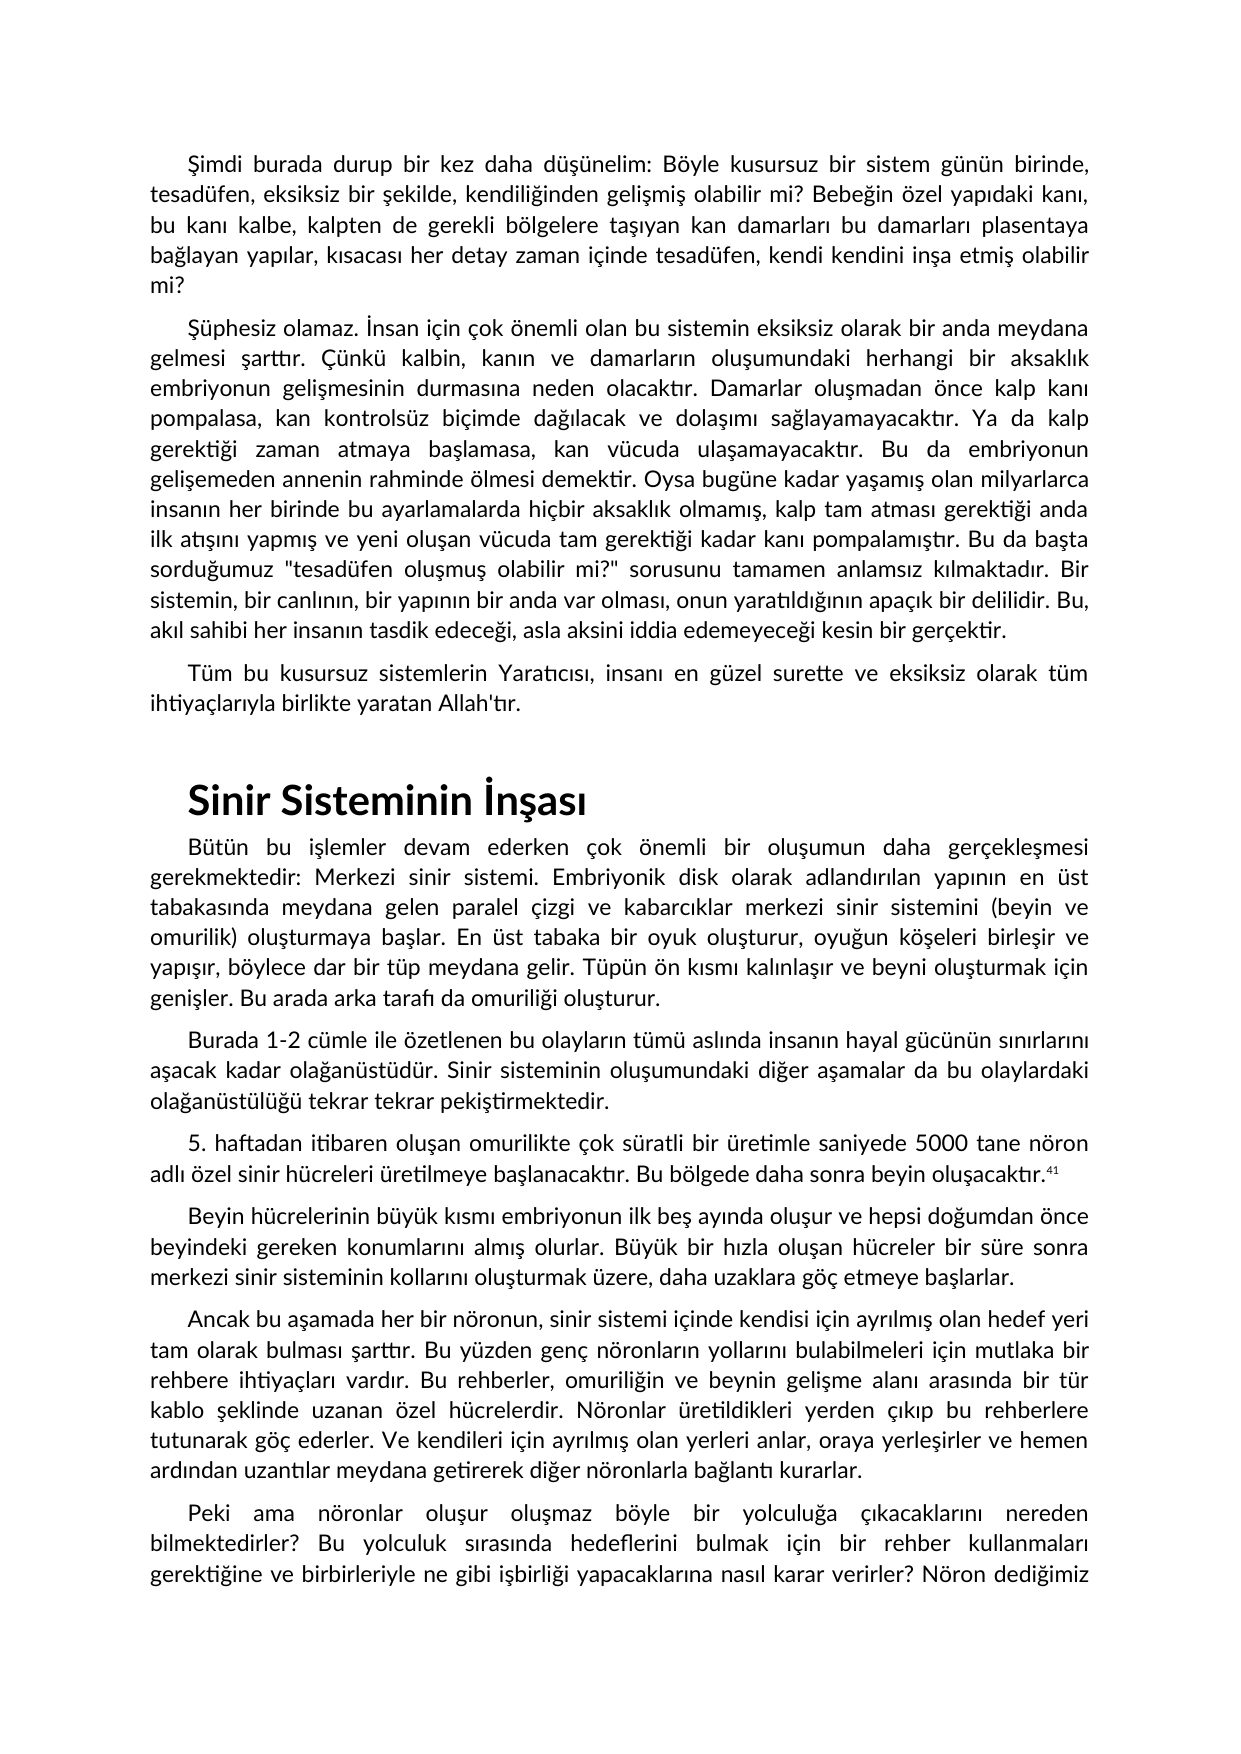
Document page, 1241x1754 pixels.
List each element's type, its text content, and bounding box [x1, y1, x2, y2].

text Şimdi burada durup bir kez daha düşünelim: Böyle kusursuz bir sistem günün birinde, tesadüfen, eksiksiz bir şekilde, kendiliğinden gelişmiş olabilir mi? Bebeğin özel yapıdaki kanı, bu kanı kalbe, kalpten de gerekli bölgelere taşıyan kan damarları bu damarları plasentaya bağlayan yapılar, kısacası her detay zaman içinde tesadüfen, kendi kendini inşa etmiş olabilir mi? [150, 150, 1090, 298]
text Bütün bu işlemler devam ederken çok önemli bir oluşumun daha gerçekleşmesi gerekmektedir: Merkezi sinir sistemi. Embriyonik disk olarak adlandırılan yapının en üst tabakasında meydana gelen paralel çizgi ve kabarcıklar merkezi sinir sistemini (beyin ve omurilik) oluşturmaya başlar. En üst tabaka bir oyuk oluşturur, oyuğun köşeleri birleşir ve yapışır, böylece dar bir tüp meydana gelir. Tüpün ön kısmı kalınlaşır ve beyni oluşturmak için genişler. Bu arada arka tarafı da omuriliği oluşturur. [150, 832, 1090, 1011]
subtitle Sinir Sisteminin İnşası [187, 774, 1090, 824]
text Beyin hücrelerinin büyük kısmı embriyonun ilk beş ayında oluşur ve hepsi doğumdan önce beyindeki gereken konumlarını almış olurlar. Büyük bir hızla oluşan hücreler bir süre sonra merkezi sinir sisteminin kollarını oluşturmak üzere, daha uzaklara göç etmeye başlarlar. [150, 1202, 1090, 1290]
text Burada 1-2 cümle ile özetlenen bu olayların tümü aslında insanın hayal gücünün sınırlarını aşacak kadar olağanüstüdür. Sinir sisteminin oluşumundaki diğer aşamalar da bu olaylardaki olağanüstülüğü tekrar tekrar pekiştirmektedir. [150, 1026, 1090, 1114]
text Peki ama nöronlar oluşur oluşmaz böyle bir yolculuğa çıkacaklarını nereden bilmektedirler? Bu yolculuk sırasında hedeflerini bulmak için bir rehber kullanmaları gerektiğine ve birbirleriyle ne gibi işbirliği yapacaklarına nasıl karar verirler? Nöron dediğimiz [150, 1499, 1090, 1587]
text Tüm bu kusursuz sistemlerin Yaratıcısı, insanı en güzel surette ve eksiksiz olarak tüm ihtiyaçlarıyla birlikte yaratan Allah'tır. [150, 658, 1090, 716]
text 5. haftadan itibaren oluşan omurilikte çok süratli bir üretimle saniyede 5000 tane nöron adlı özel sinir hücreleri üretilmeye başlanacaktır. Bu bölgede daha sonra beyin oluşacaktır.41 [150, 1129, 1090, 1187]
text Ancak bu aşamada her bir nöronun, sinir sistemi içinde kendisi için ayrılmış olan hedef yeri tam olarak bulması şarttır. Bu yüzden genç nöronların yollarını bulabilmeleri için mutlaka bir rehbere ihtiyaçları vardır. Bu rehberler, omuriliğin ve beynin gelişme alanı arasında bir tür kablo şeklinde uzanan özel hücrelerdir. Nöronlar üretildikleri yerden çıkıp bu rehberlere tutunarak göç ederler. Ve kendileri için ayrılmış olan yerleri anlar, oraya yerleşirler ve hemen ardından uzantılar meydana getirerek diğer nöronlarla bağlantı kurarlar. [150, 1305, 1090, 1484]
text Şüphesiz olamaz. İnsan için çok önemli olan bu sistemin eksiksiz olarak bir anda meydana gelmesi şarttır. Çünkü kalbin, kanın ve damarların oluşumundaki herhangi bir aksaklık embriyonun gelişmesinin durmasına neden olacaktır. Damarlar oluşmadan önce kalp kanı pompalasa, kan kontrolsüz biçimde dağılacak ve dolaşımı sağlayamayacaktır. Ya da kalp gerektiği zaman atmaya başlamasa, kan vücuda ulaşamayacaktır. Bu da embriyonun gelişemeden annenin rahminde ölmesi demektir. Oysa bugüne kadar yaşamış olan milyarlarca insanın her birinde bu ayarlamalarda hiçbir aksaklık olmamış, kalp tam atması gerektiği anda ilk atışını yapmış ve yeni oluşan vücuda tam gerektiği kadar kanı pompalamıştır. Bu da başta sorduğumuz "tesadüfen oluşmuş olabilir mi?" sorusunu tamamen anlamsız kılmaktadır. Bir sistemin, bir canlının, bir yapının bir anda var olması, onun yaratıldığının apaçık bir delilidir. Bu, akıl sahibi her insanın tasdik edeceği, asla aksini iddia edemeyeceği kesin bir gerçektir. [150, 313, 1090, 643]
